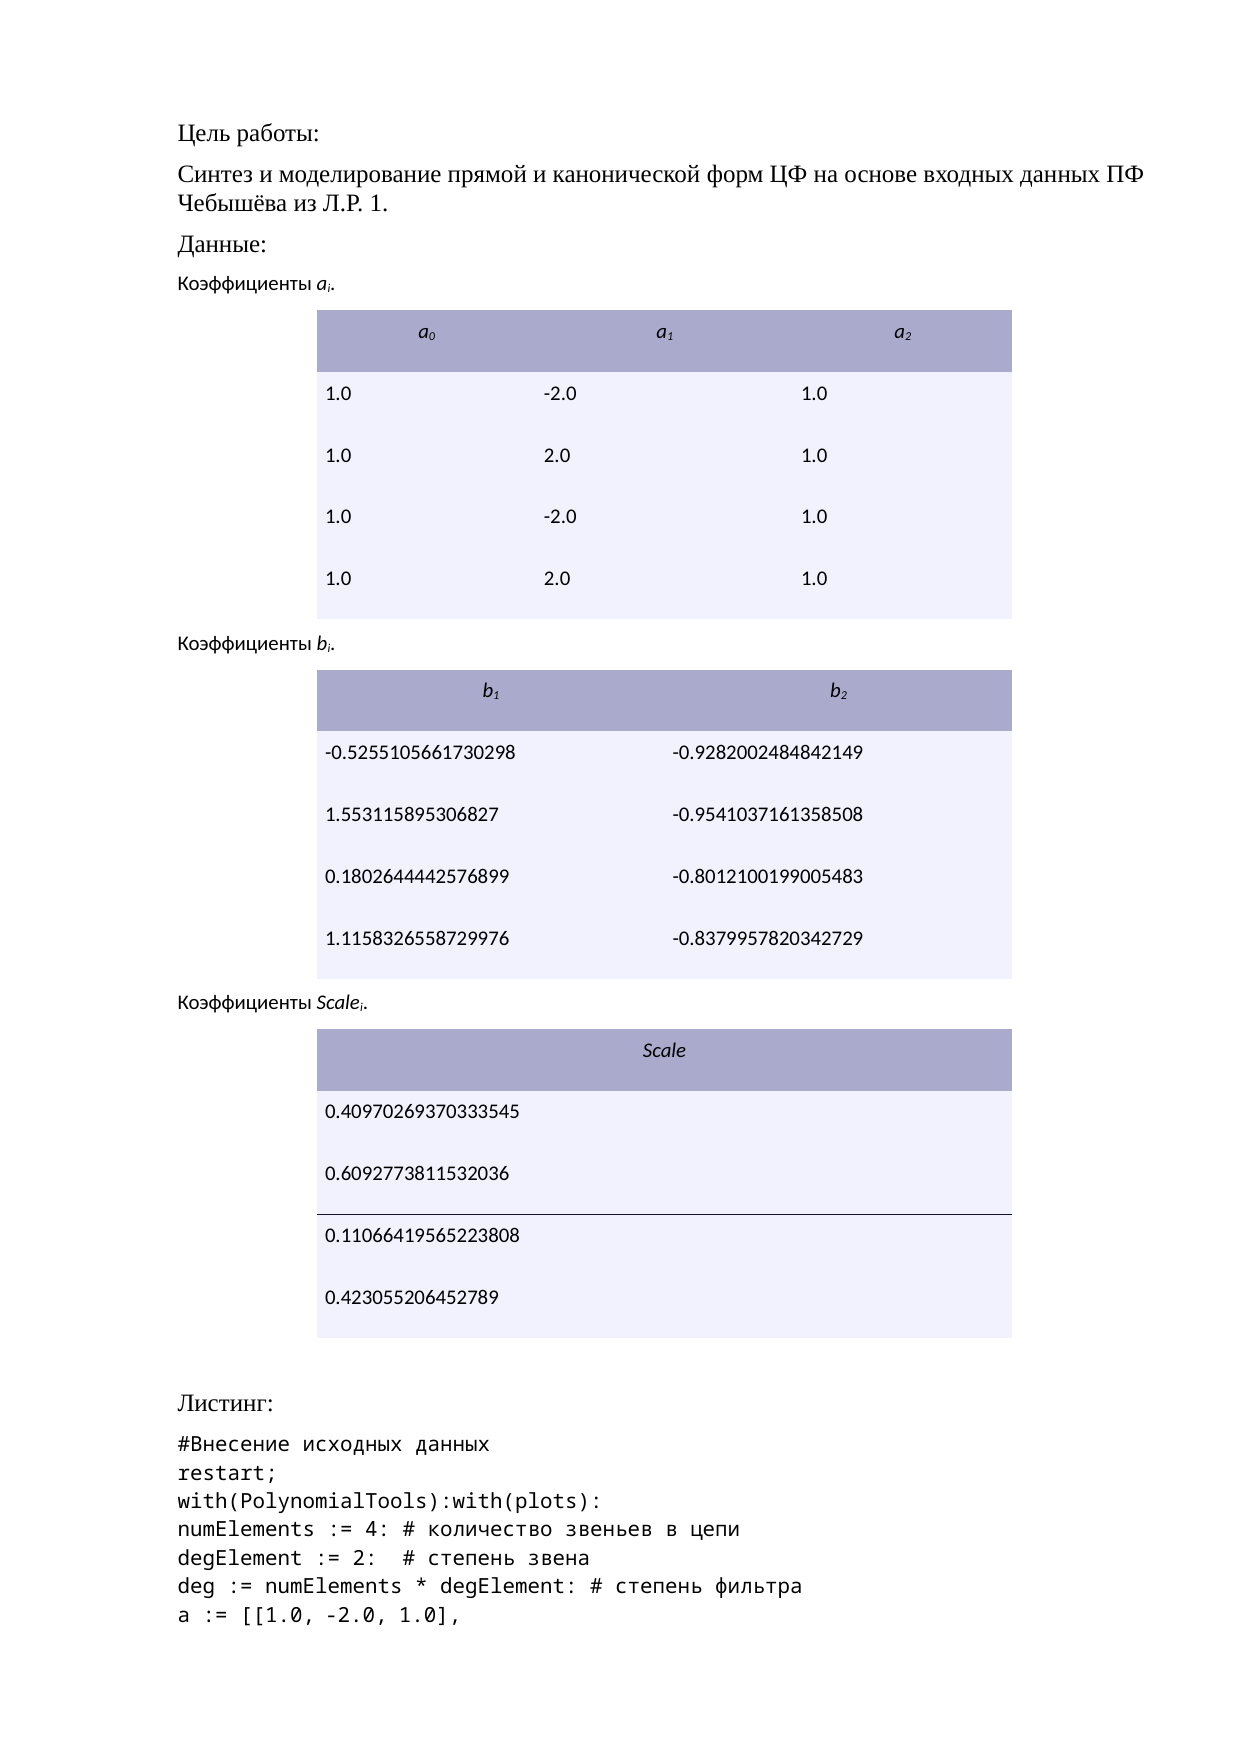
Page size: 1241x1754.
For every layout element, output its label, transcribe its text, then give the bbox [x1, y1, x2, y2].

table_cell 2.0 [536, 558, 793, 619]
table_cell -0.9541037161358508 [664, 793, 1012, 855]
text Листинг: [177, 1388, 1152, 1417]
table_header a1 [536, 310, 793, 372]
table_cell 0.40970269370333545 [317, 1091, 1012, 1153]
table_cell 1.0 [317, 496, 536, 558]
table_cell 1.1158326558729976 [317, 917, 664, 979]
table_cell -0.8379957820342729 [664, 917, 1012, 979]
table_header a0 [317, 310, 536, 372]
table_cell 1.0 [793, 496, 1012, 558]
table_cell -0.8012100199005483 [664, 855, 1012, 917]
text deg := numElements * degElement: # степень фильтра [177, 1571, 1152, 1600]
table_cell 1.0 [317, 372, 536, 434]
table_cell 1.553115895306827 [317, 793, 664, 855]
text Цель работы: [177, 118, 1152, 147]
table_header Scale [317, 1029, 1012, 1091]
table_cell -2.0 [536, 372, 793, 434]
table_cell 0.1802644442576899 [317, 855, 664, 917]
table_cell 0.6092773811532036 [317, 1153, 1012, 1214]
table_header a2 [793, 310, 1012, 372]
table_header b1 [317, 670, 664, 731]
table_cell 2.0 [536, 434, 793, 496]
table_cell -2.0 [536, 496, 793, 558]
table_cell 1.0 [793, 434, 1012, 496]
text #Внесение исходных данных [177, 1429, 1152, 1458]
table_cell 1.0 [317, 558, 536, 619]
text restart; [177, 1458, 1152, 1486]
table_header b2 [664, 670, 1012, 731]
text Синтез и моделирование прямой и канонической форм ЦФ на основе входных данных ПФ Чебышёва из Л.Р. 1. [177, 159, 1152, 217]
table_cell 0.11066419565223808 [317, 1215, 1012, 1276]
text Коэффициенты Scalei. [177, 989, 1152, 1015]
text Коэффициенты ai. [177, 271, 1152, 296]
table_cell 1.0 [793, 372, 1012, 434]
text with(PolynomialTools):with(plots): [177, 1486, 1152, 1514]
text numElements := 4: # количество звеньев в цепи [177, 1514, 1152, 1543]
table_cell 0.423055206452789 [317, 1276, 1012, 1338]
table_cell 1.0 [793, 558, 1012, 619]
text Данные: [177, 229, 1152, 258]
table_cell -0.5255105661730298 [317, 731, 664, 793]
table_cell -0.9282002484842149 [664, 731, 1012, 793]
text degElement := 2: # степень звена [177, 1543, 1152, 1571]
text Коэффициенты bi. [177, 630, 1152, 655]
table_cell 1.0 [317, 434, 536, 496]
text a := [[1.0, -2.0, 1.0], [177, 1600, 1152, 1628]
